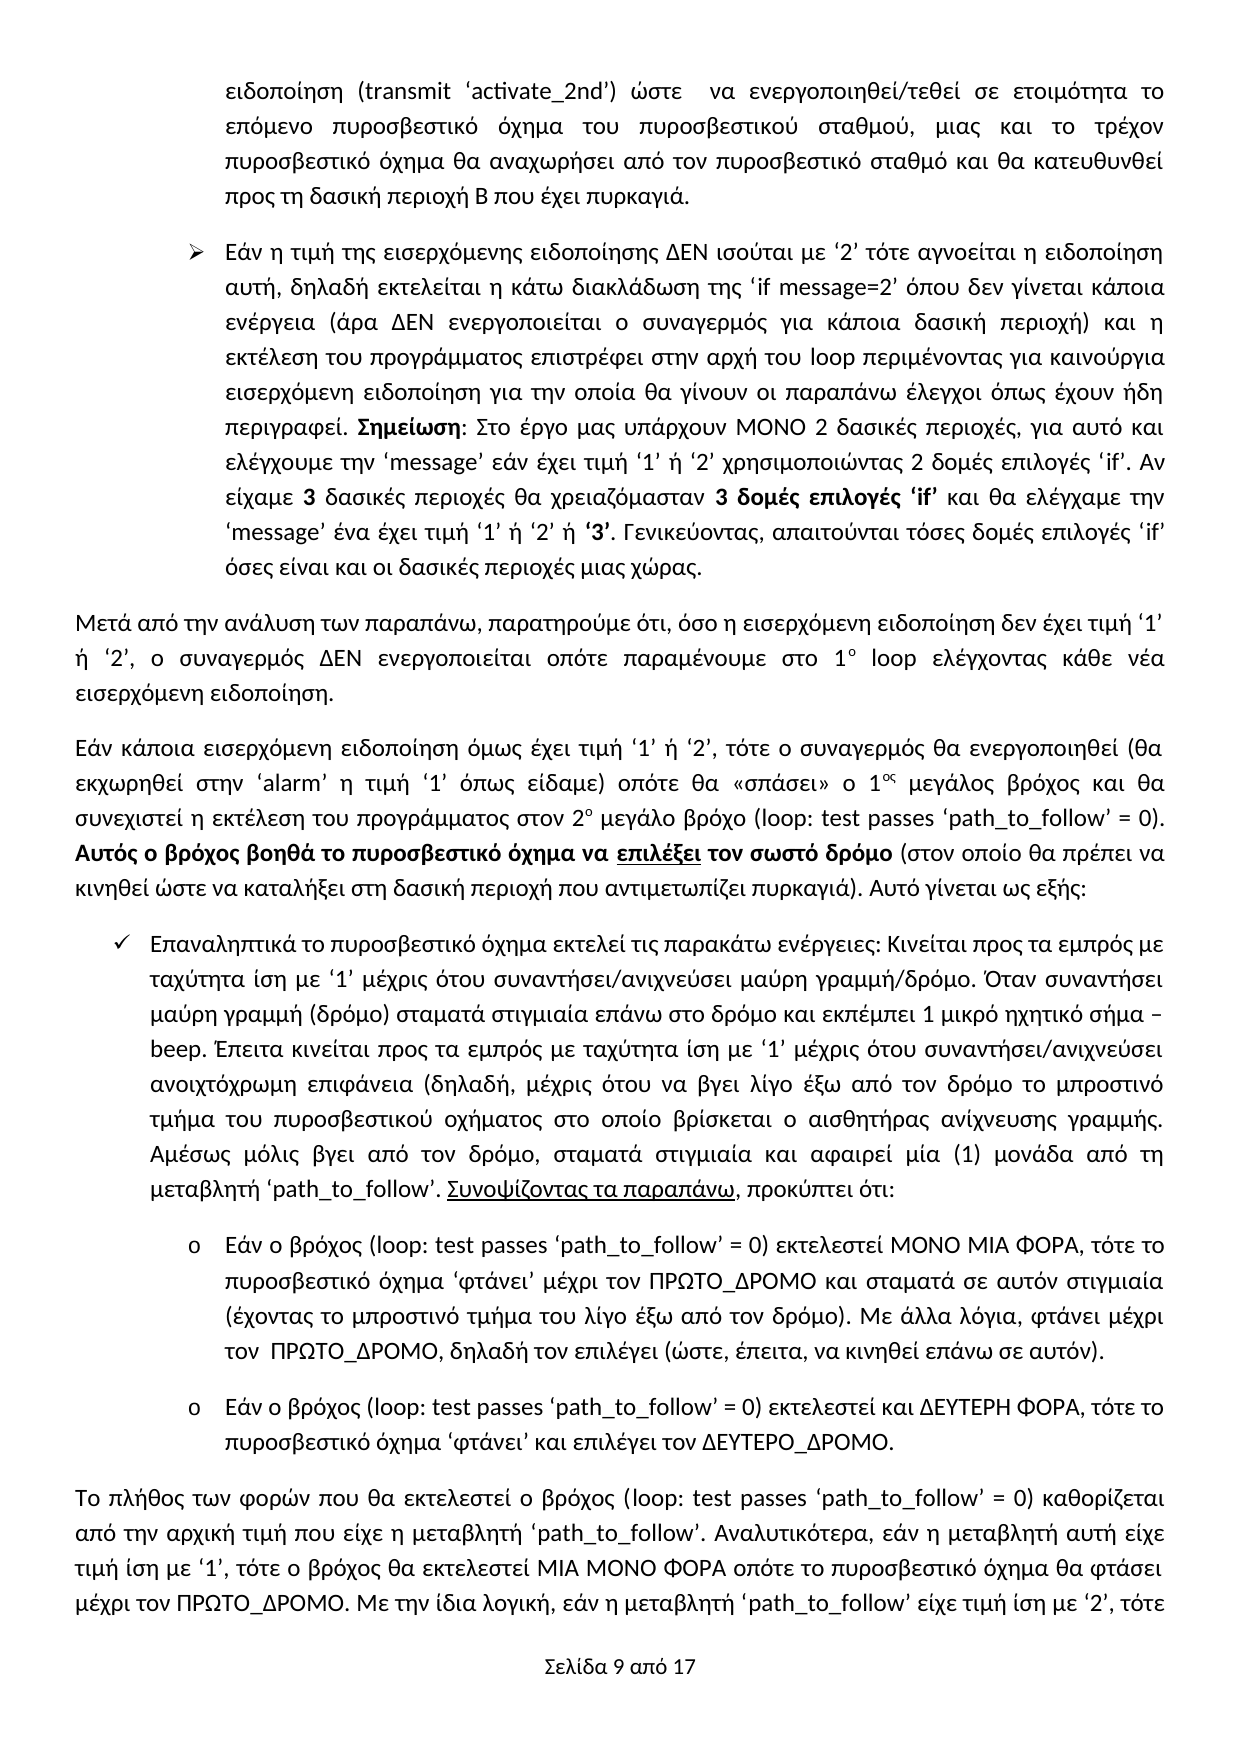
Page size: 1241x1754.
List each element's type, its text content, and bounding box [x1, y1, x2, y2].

list Εάν ο βρόχος (loop: test passes ‘path_to_follow’ = 0) εκτελεστεί ΜΟΝΟ ΜΙΑ ΦΟΡΑ, τότε το πυροσβεστικό όχημα ‘φτάνει’ μέχρι τον ΠΡΩΤΟ_ΔΡΟΜΟ και σταματά σε αυτόν στιγμιαία (έχοντας το μπροστινό τμήμα του λίγο έξω από τον δρόμο). Με άλλα λόγια, φτάνει μέχρι τον ΠΡΩΤΟ_ΔΡΟΜΟ, δηλαδή τον επιλέγει (ώστε, έπειτα, να κινηθεί επάνω σε αυτόν). [187, 1229, 1165, 1365]
text Το πλήθος των φορών που θα εκτελεστεί ο βρόχος (loop: test passes ‘path_to_follow’ = 0) καθορίζεται από την αρχική τιμή που είχε η μεταβλητή ‘path_to_follow’. Αναλυτικότερα, εάν η μεταβλητή αυτή είχε τιμή ίση με ‘1’, τότε ο βρόχος θα εκτελεστεί ΜΙΑ ΜΟΝΟ ΦΟΡΑ οπότε το πυροσβεστικό όχημα θα φτάσει μέχρι τον ΠΡΩΤΟ_ΔΡΟΜΟ. Με την ίδια λογική, εάν η μεταβλητή ‘path_to_follow’ είχε τιμή ίση με ‘2’, τότε [75, 1482, 1165, 1618]
list Εάν η τιμή της εισερχόμενης ειδοποίησης ΔΕΝ ισούται με ‘2’ τότε αγνοείται η ειδοποίηση αυτή, δηλαδή εκτελείται η κάτω διακλάδωση της ‘if message=2’ όπου δεν γίνεται κάποια ενέργεια (άρα ΔΕΝ ενεργοποιείται ο συναγερμός για κάποια δασική περιοχή) και η εκτέλεση του προγράμματος επιστρέφει στην αρχή του loop περιμένοντας για καινούργια εισερχόμενη ειδοποίηση για την οποία θα γίνουν οι παραπάνω έλεγχοι όπως έχουν ήδη περιγραφεί. Σημείωση: Στο έργο μας υπάρχουν ΜΟΝΟ 2 δασικές περιοχές, για αυτό και ελέγχουμε την ‘message’ εάν έχει τιμή ‘1’ ή ‘2’ χρησιμοποιώντας 2 δομές επιλογές ‘if’. Αν είχαμε 3 δασικές περιοχές θα χρειαζόμασταν 3 δομές επιλογές ‘if’ και θα ελέγχαμε την ‘message’ ένα έχει τιμή ‘1’ ή ‘2’ ή ‘3’. Γενικεύοντας, απαιτούνται τόσες δομές επιλογές ‘if’ όσες είναι και οι δασικές περιοχές μιας χώρας. [187, 236, 1165, 581]
list Εάν ο βρόχος (loop: test passes ‘path_to_follow’ = 0) εκτελεστεί και ΔΕΥΤΕΡΗ ΦΟΡΑ, τότε το πυροσβεστικό όχημα ‘φτάνει’ και επιλέγει τον ΔΕΥΤΕΡΟ_ΔΡΟΜΟ. [187, 1391, 1165, 1457]
list ειδοποίηση (transmit ‘activate_2nd’) ώστε να ενεργοποιηθεί/τεθεί σε ετοιμότητα το επόμενο πυροσβεστικό όχημα του πυροσβεστικού σταθμού, μιας και το τρέχον πυροσβεστικό όχημα θα αναχωρήσει από τον πυροσβεστικό σταθμό και θα κατευθυνθεί προς τη δασική περιοχή Β που έχει πυρκαγιά. [187, 75, 1165, 211]
text Εάν κάποια εισερχόμενη ειδοποίηση όμως έχει τιμή ‘1’ ή ‘2’, τότε ο συναγερμός θα ενεργοποιηθεί (θα εκχωρηθεί στην ‘alarm’ η τιμή ‘1’ όπως είδαμε) οπότε θα «σπάσει» ο 1ος μεγάλος βρόχος και θα συνεχιστεί η εκτέλεση του προγράμματος στον 2ο μεγάλο βρόχο (loop: test passes ‘path_to_follow’ = 0). Αυτός ο βρόχος βοηθά το πυροσβεστικό όχημα να επιλέξει τον σωστό δρόμο (στον οποίο θα πρέπει να κινηθεί ώστε να καταλήξει στη δασική περιοχή που αντιμετωπίζει πυρκαγιά). Αυτό γίνεται ως εξής: [75, 732, 1165, 903]
list Επαναληπτικά το πυροσβεστικό όχημα εκτελεί τις παρακάτω ενέργειες: Κινείται προς τα εμπρός με ταχύτητα ίση με ‘1’ μέχρις ότου συναντήσει/ανιχνεύσει μαύρη γραμμή/δρόμο. Όταν συναντήσει μαύρη γραμμή (δρόμο) σταματά στιγμιαία επάνω στο δρόμο και εκπέμπει 1 μικρό ηχητικό σήμα – beep. Έπειτα κινείται προς τα εμπρός με ταχύτητα ίση με ‘1’ μέχρις ότου συναντήσει/ανιχνεύσει ανοιχτόχρωμη επιφάνεια (δηλαδή, μέχρις ότου να βγει λίγο έξω από τον δρόμο το μπροστινό τμήμα του πυροσβεστικού οχήματος στο οποίο βρίσκεται ο αισθητήρας ανίχνευσης γραμμής. Αμέσως μόλις βγει από τον δρόμο, σταματά στιγμιαία και αφαιρεί μία (1) μονάδα από τη μεταβλητή ‘path_to_follow’. Συνοψίζοντας τα παραπάνω, προκύπτει ότι: [112, 928, 1165, 1204]
text Μετά από την ανάλυση των παραπάνω, παρατηρούμε ότι, όσο η εισερχόμενη ειδοποίηση δεν έχει τιμή ‘1’ ή ‘2’, ο συναγερμός ΔΕΝ ενεργοποιείται οπότε παραμένουμε στο 1ο loop ελέγχοντας κάθε νέα εισερχόμενη ειδοποίηση. [75, 607, 1165, 707]
